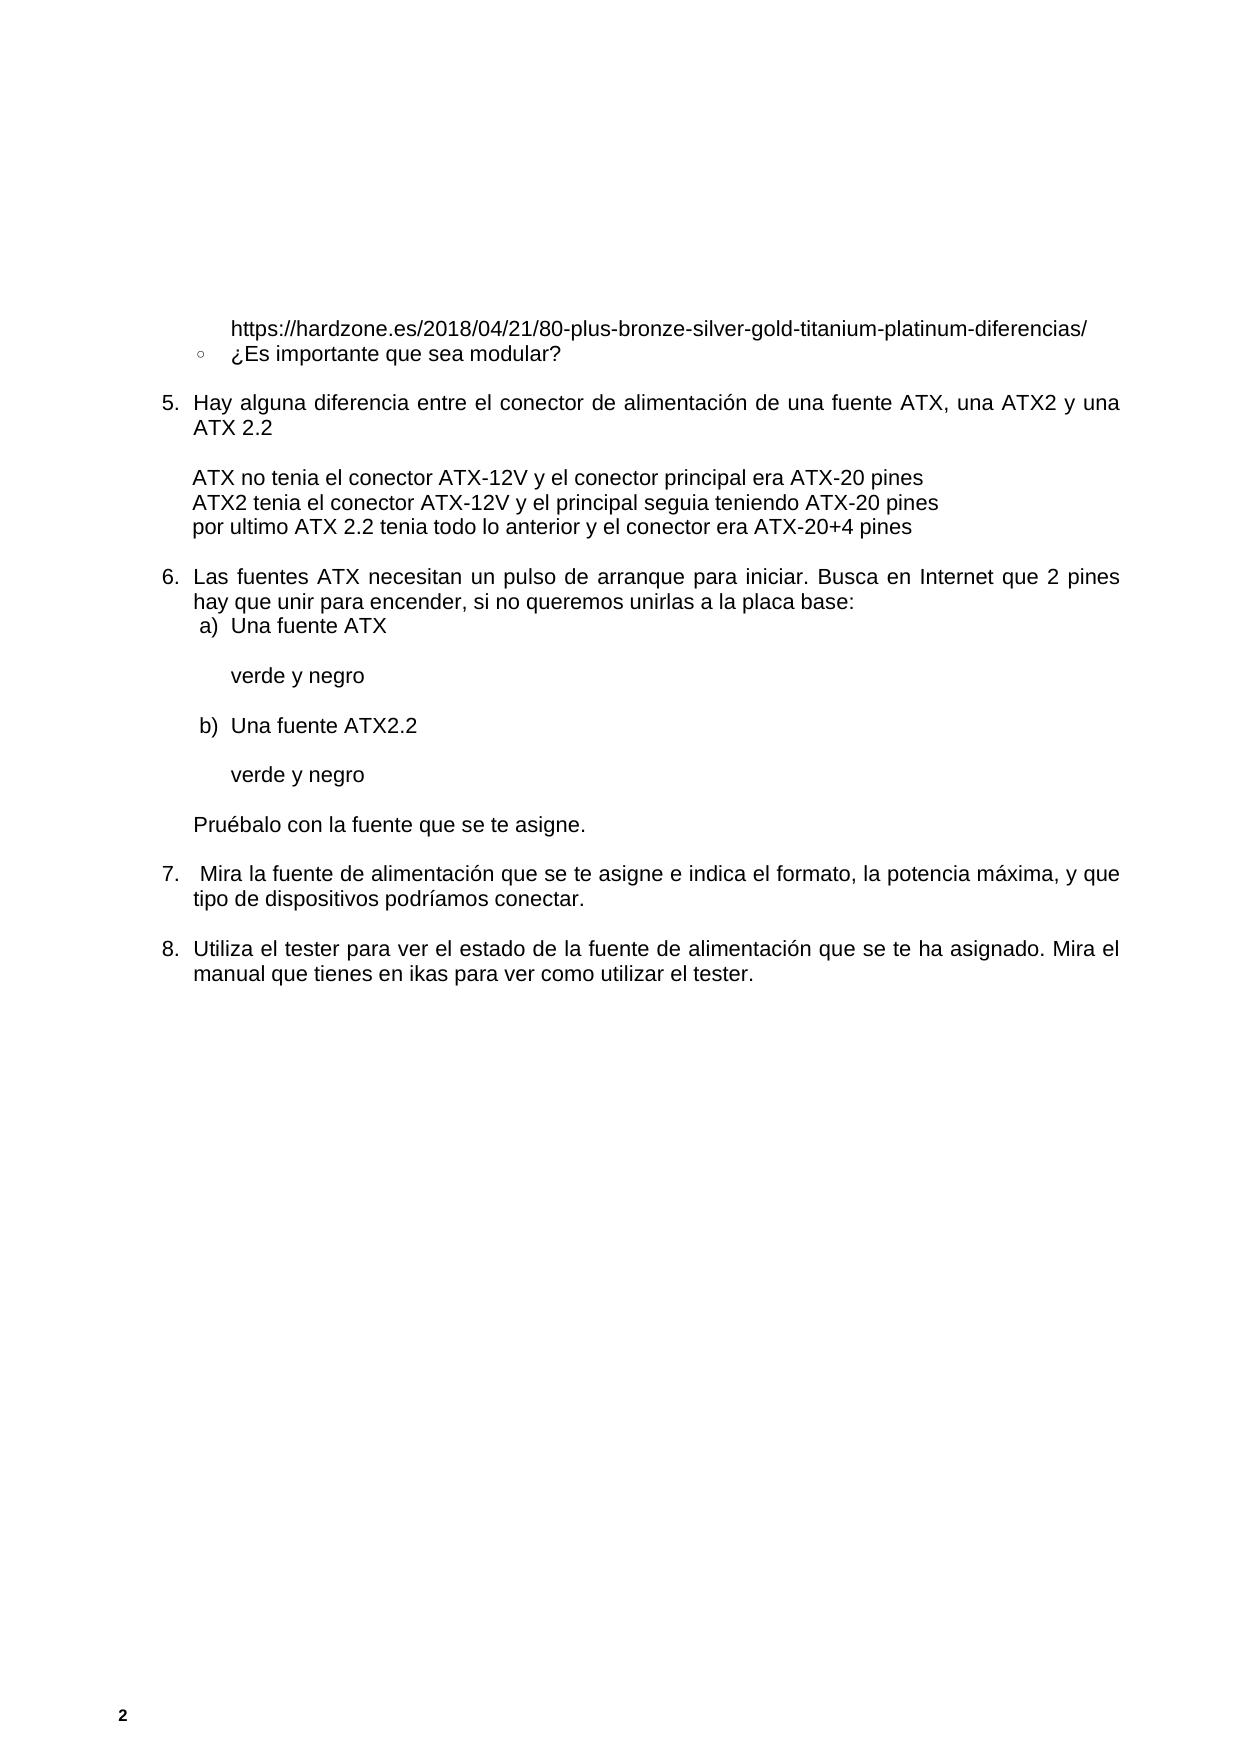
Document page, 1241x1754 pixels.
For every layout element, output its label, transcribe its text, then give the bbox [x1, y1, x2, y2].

list Pruébalo con la fuente que se te asigne. [156, 812, 1122, 837]
list https://hardzone.es/2018/04/21/80-plus-bronze-silver-gold-titanium-platinum-diferencias/ [193, 316, 1122, 341]
text ATX2 tenia el conector ATX-12V y el principal seguia teniendo ATX-20 pines [118, 490, 1122, 515]
text por ultimo ATX 2.2 tenia todo lo anterior y el conector era ATX-20+4 pines [118, 515, 1122, 539]
list Mira la fuente de alimentación que se te asigne e indica el formato, la potencia máxima, y que tipo de dispositivos podríamos conectar. [156, 862, 1122, 911]
text ATX no tenia el conector ATX-12V y el conector principal era ATX-20 pines [118, 465, 1122, 490]
list verde y negro [193, 663, 1122, 688]
list verde y negro [193, 763, 1122, 787]
list Una fuente ATX2.2 [193, 713, 1122, 738]
list ¿Es importante que sea modular? [193, 341, 1122, 366]
list Utiliza el tester para ver el estado de la fuente de alimentación que se te ha asignado. Mira el manual que tienes en ikas para ver como utilizar el tester. [156, 936, 1122, 986]
list Las fuentes ATX necesitan un pulso de arranque para iniciar. Busca en Internet que 2 pines hay que unir para encender, si no queremos unirlas a la placa base: [156, 564, 1122, 614]
list Hay alguna diferencia entre el conector de alimentación de una fuente ATX, una ATX2 y una ATX 2.2 [156, 391, 1122, 440]
list Una fuente ATX [193, 614, 1122, 639]
